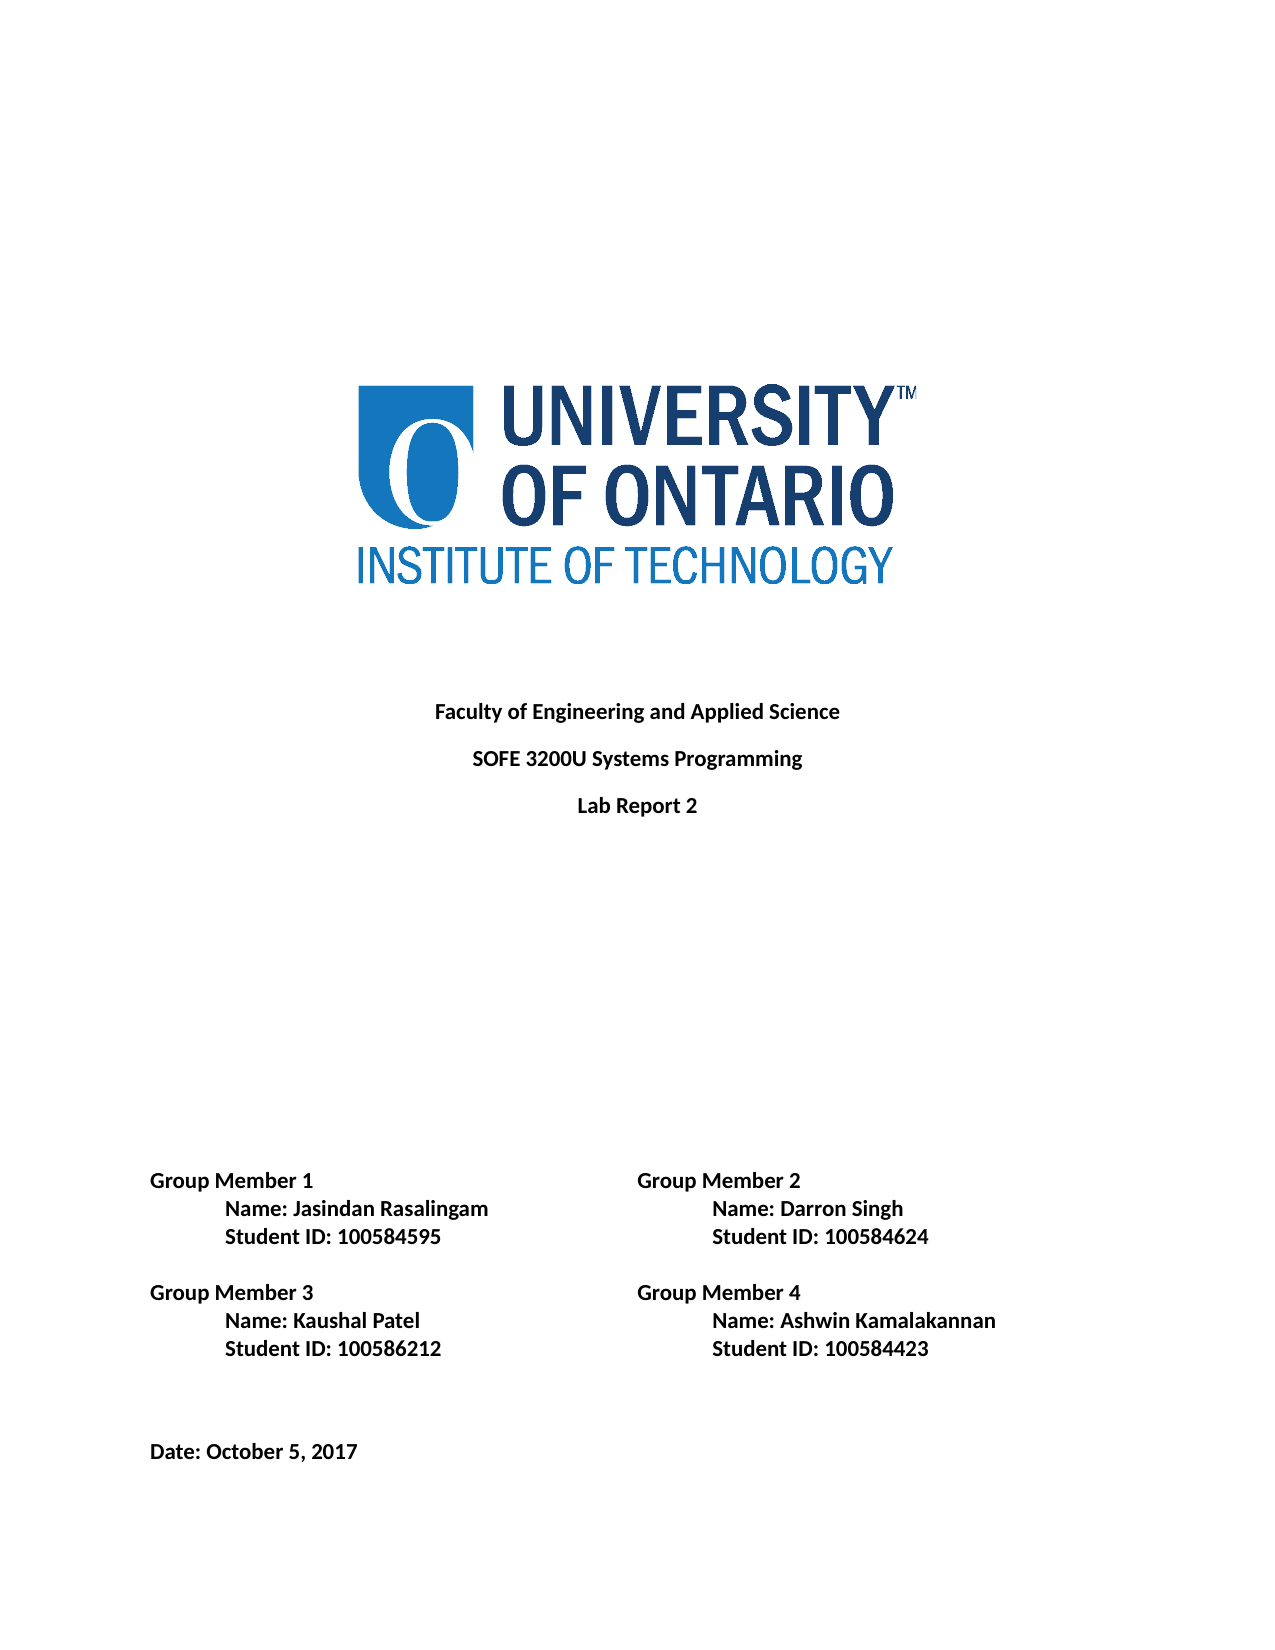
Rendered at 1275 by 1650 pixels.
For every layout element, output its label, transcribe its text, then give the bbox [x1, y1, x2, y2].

picture [358, 384, 917, 584]
table_header Group Member 2 Name: Darron Singh Student ID: 100584624 [626, 1166, 1113, 1278]
text Lab Report 2 [150, 791, 1125, 819]
text Faculty of Engineering and Applied Science [150, 697, 1125, 725]
text Date: October 5, 2017 [150, 1437, 1125, 1465]
table_cell Group Member 3 Name: Kaushal Patel Student ID: 100586212 [139, 1278, 626, 1390]
text SOFE 3200U Systems Programming [150, 744, 1125, 772]
table_cell Group Member 4 Name: Ashwin Kamalakannan Student ID: 100584423 [626, 1278, 1113, 1390]
table_header Group Member 1 Name: Jasindan Rasalingam Student ID: 100584595 [139, 1166, 626, 1278]
